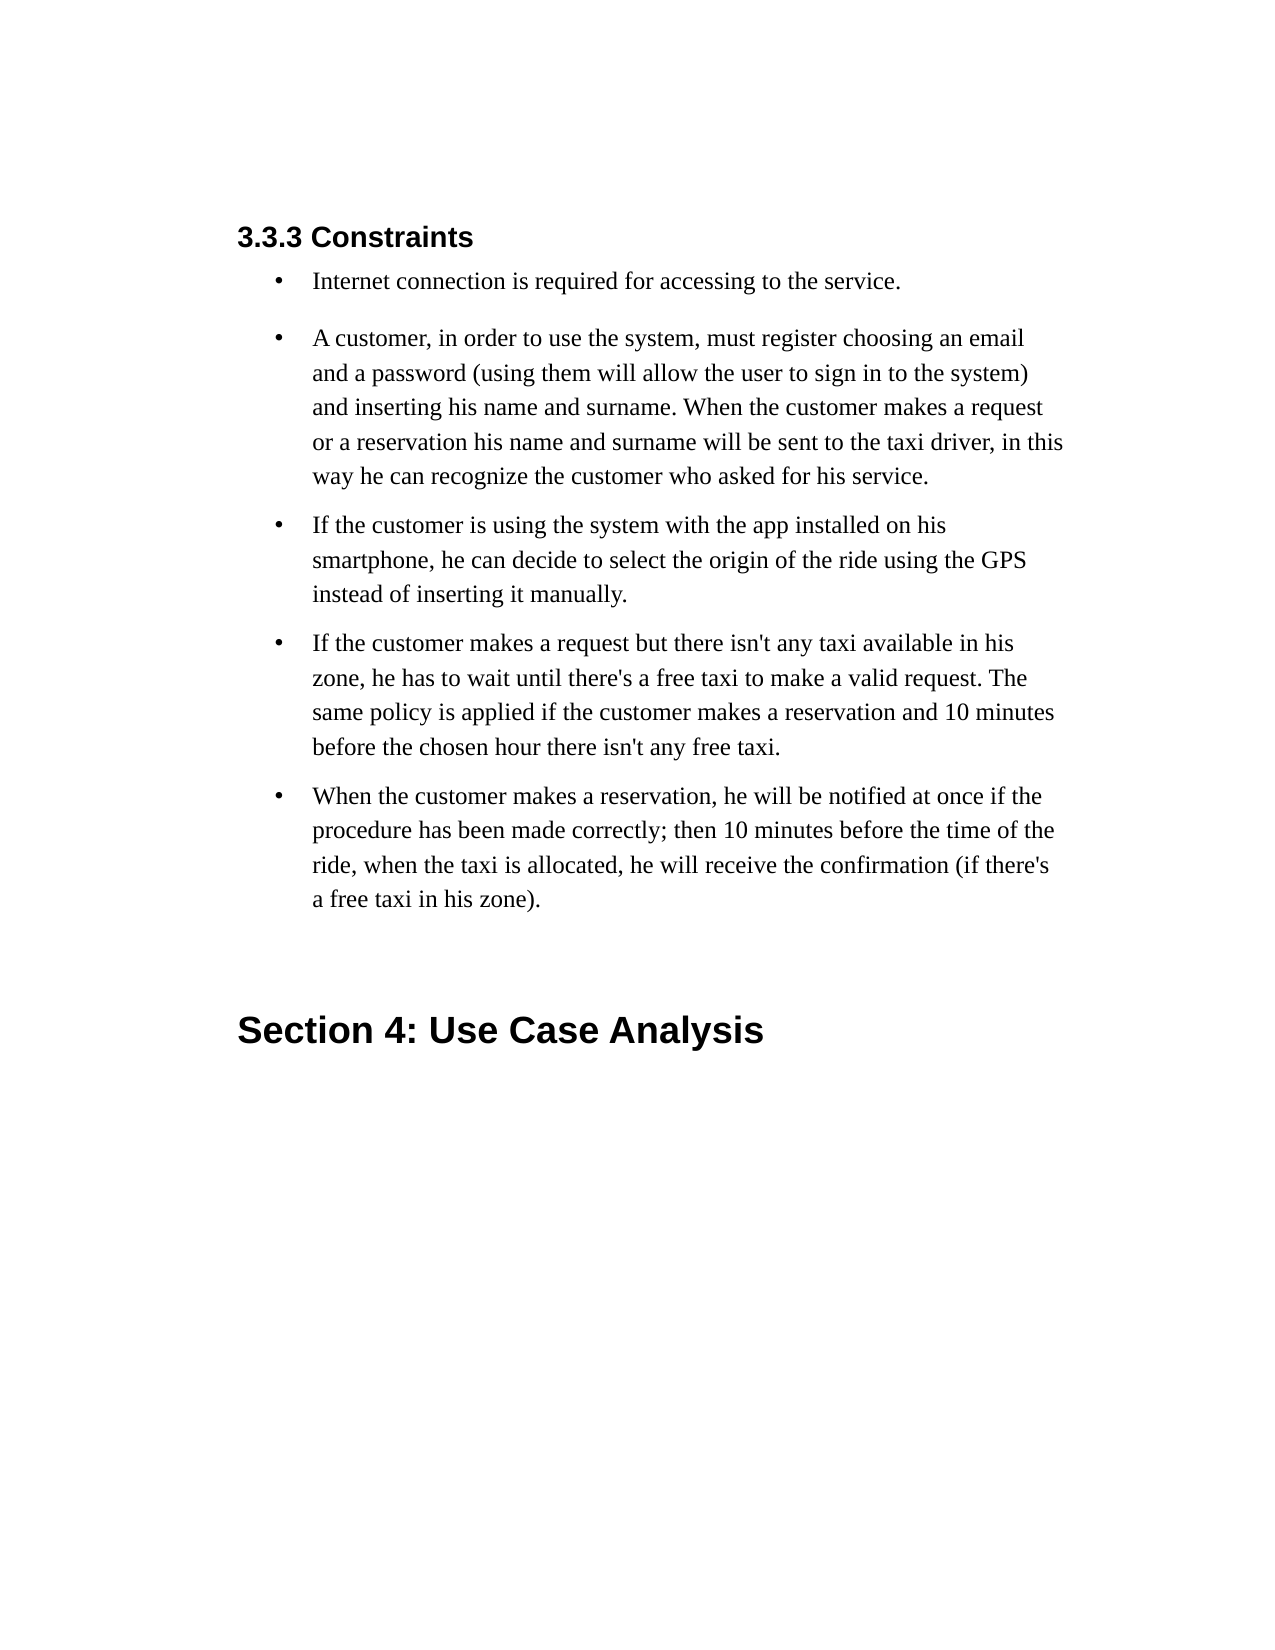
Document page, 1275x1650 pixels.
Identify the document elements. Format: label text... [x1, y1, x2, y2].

subtitle Section 4: Use Case Analysis [237, 1007, 1064, 1051]
list When the customer makes a reservation, he will be notified at once if the procedure has been made correctly; then 10 minutes before the time of the ride, when the taxi is allocated, he will receive the confirmation (if there's a free taxi in his zone). [274, 781, 1064, 913]
list If the customer makes a request but there isn't any taxi available in his zone, he has to wait until there's a free taxi to make a valid request. The same policy is applied if the customer makes a reservation and 10 minutes before the chosen hour there isn't any free taxi. [274, 628, 1064, 761]
subtitle 3.3.3 Constraints [237, 220, 1064, 253]
list A customer, in order to use the system, must register choosing an email and a password (using them will allow the user to sign in to the system) and inserting his name and surname. When the customer makes a request or a reservation his name and surname will be sent to the taxi driver, in this way he can recognize the customer who asked for his service. [274, 323, 1064, 490]
list If the customer is using the system with the app installed on his smartphone, he can decide to select the origin of the ride using the GPS instead of inserting it manually. [274, 510, 1064, 608]
list Internet connection is required for accessing to the service. [274, 266, 1064, 295]
